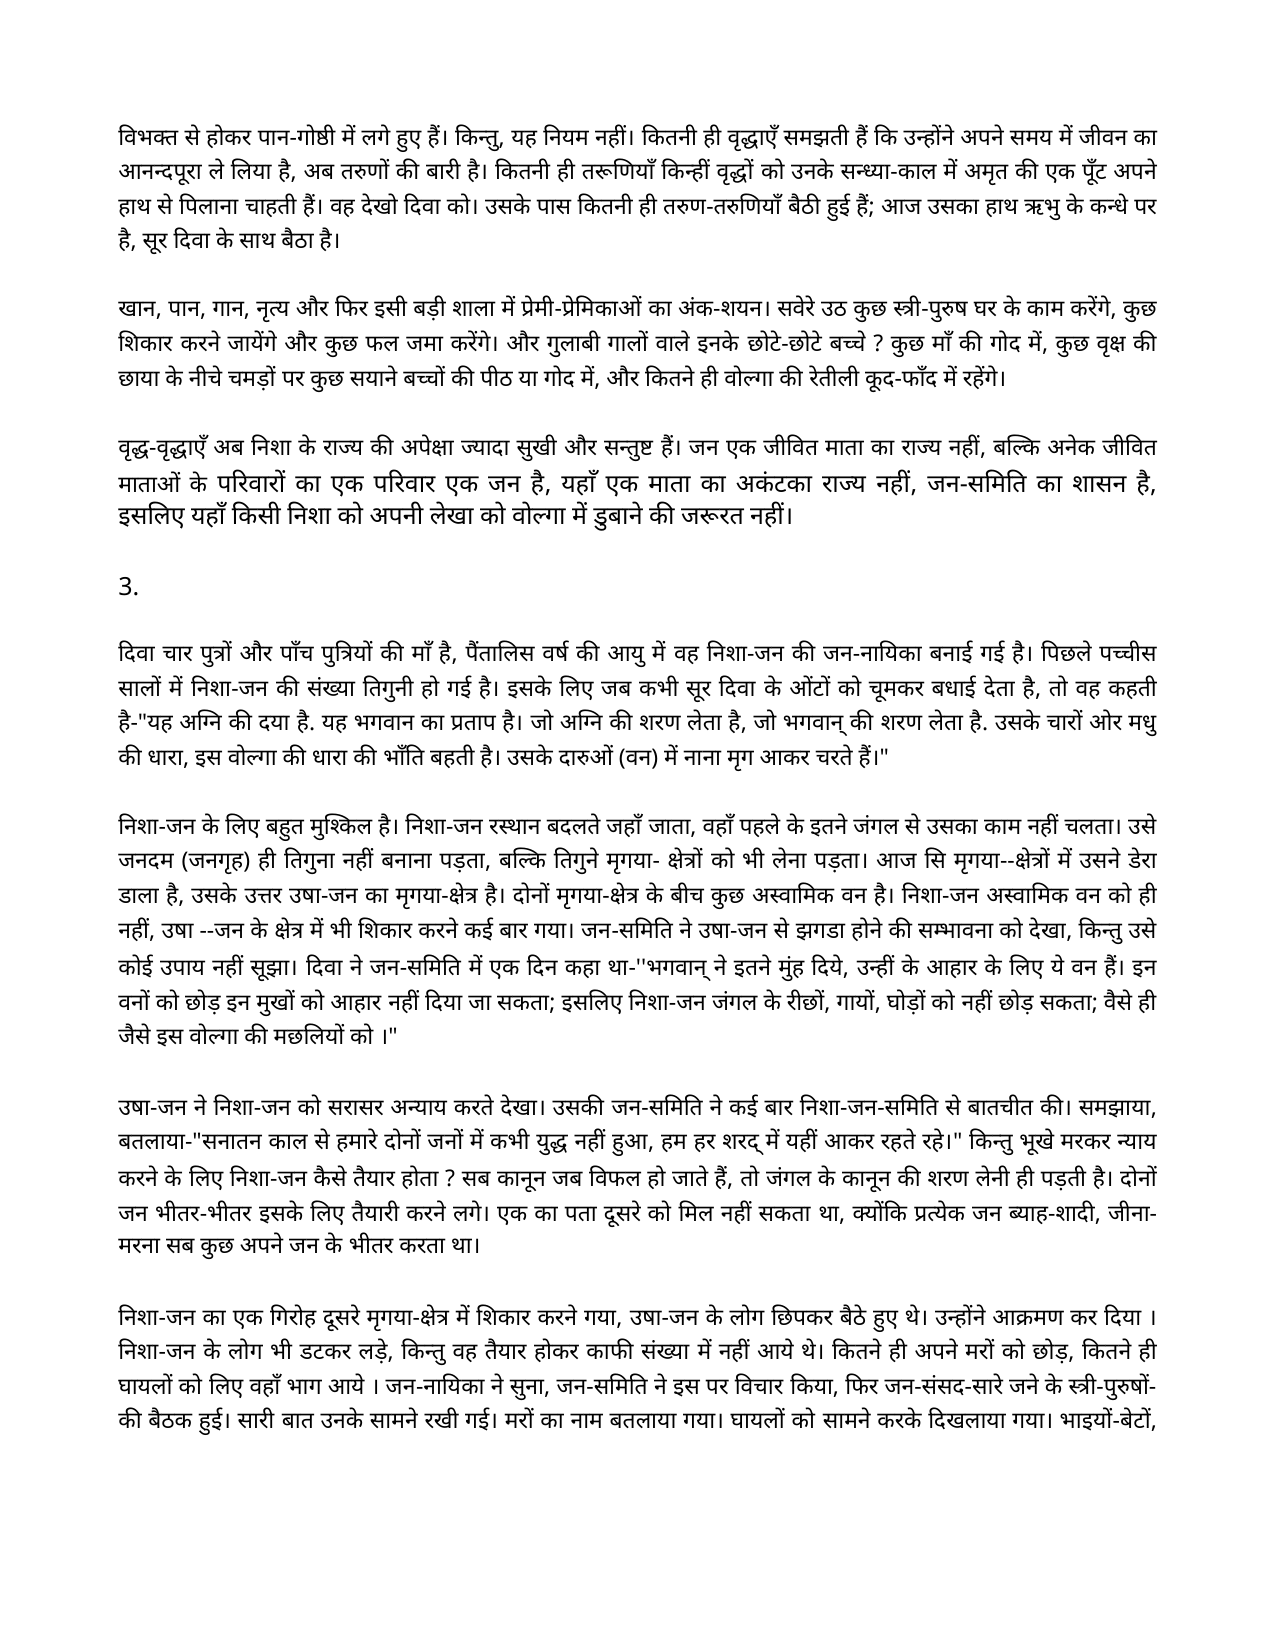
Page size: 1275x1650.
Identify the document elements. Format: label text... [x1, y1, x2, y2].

text दिवा चार पुत्रों और पाँच पुत्रियों की माँ है, पैंतालिस वर्ष की आयु में वह निशा-जन की जन-नायिका बनाई गई है। पिछले पच्चीस सालों में निशा-जन की संख्या तिगुनी हो गई है। इसके लिए जब कभी सूर दिवा के ओंटों को चूमकर बधाई देता है, तो वह कहती है-"यह अग्नि की दया है. यह भगवान का प्रताप है। जो अग्नि की शरण लेता है, जो भगवान् की शरण लेता है. उसके चारों ओर मधु की धारा, इस वोल्गा की धारा की भाँति बहती है। उसके दारुओं (वन) में नाना मृग आकर चरते हैं।" [118, 637, 1157, 776]
text निशा-जन का एक गिरोह दूसरे मृगया-क्षेत्र में शिकार करने गया, उषा-जन के लोग छिपकर बैठे हुए थे। उन्होंने आक्रमण कर दिया । निशा-जन के लोग भी डटकर लड़े, किन्तु वह तैयार होकर काफी संख्या में नहीं आये थे। कितने ही अपने मरों को छोड़, कितने ही घायलों को लिए वहाँ भाग आये । जन-नायिका ने सुना, जन-समिति ने इस पर विचार किया, फिर जन-संसद-सारे जने के स्त्री-पुरुषों-की बैठक हुई। सारी बात उनके सामने रखी गई। मरों का नाम बतलाया गया। घायलों को सामने करके दिखलाया गया। भाइयों-बेटों, [118, 1298, 1157, 1439]
text विभक्त से होकर पान-गोष्ठी में लगे हुए हैं। किन्तु, यह नियम नहीं। कितनी ही वृद्धाएँ समझती हैं कि उन्होंने अपने समय में जीवन का आनन्दपूरा ले लिया है, अब तरुणों की बारी है। कितनी ही तरूणियाँ किन्हीं वृद्धों को उनके सन्ध्या-काल में अमृत की एक पूँट अपने हाथ से पिलाना चाहती हैं। वह देखो दिवा को। उसके पास कितनी ही तरुण-तरुणियाँ बैठी हुई हैं; आज उसका हाथ ऋभु के कन्धे पर है, सूर दिवा के साथ बैठा है। [118, 118, 1157, 258]
text उषा-जन ने निशा-जन को सरासर अन्याय करते देखा। उसकी जन-समिति ने कई बार निशा-जन-समिति से बातचीत की। समझाया, बतलाया-"सनातन काल से हमारे दोनों जनों में कभी युद्ध नहीं हुआ, हम हर शरद् में यहीं आकर रहते रहे।" किन्तु भूखे मरकर न्याय करने के लिए निशा-जन कैसे तैयार होता ? सब कानून जब विफल हो जाते हैं, तो जंगल के कानून की शरण लेनी ही पड़ती है। दोनों जन भीतर-भीतर इसके लिए तैयारी करने लगे। एक का पता दूसरे को मिल नहीं सकता था, क्योंकि प्रत्येक जन ब्याह-शादी, जीना-मरना सब कुछ अपने जन के भीतर करता था। [118, 1088, 1157, 1264]
text वृद्ध-वृद्धाएँ अब निशा के राज्य की अपेक्षा ज्यादा सुखी और सन्तुष्ट हैं। जन एक जीवित माता का राज्य नहीं, बल्कि अनेक जीवित माताओं के परिवारों का एक परिवार एक जन है, यहाँ एक माता का अकंटका राज्य नहीं, जन-समिति का शासन है, इसलिए यहाँ किसी निशा को अपनी लेखा को वोल्गा में डुबाने की जरूरत नहीं। [118, 431, 1157, 535]
text खान, पान, गान, नृत्य और फिर इसी बड़ी शाला में प्रेमी-प्रेमिकाओं का अंक-शयन। सवेरे उठ कुछ स्त्री-पुरुष घर के काम करेंगे, कुछ शिकार करने जायेंगे और कुछ फल जमा करेंगे। और गुलाबी गालों वाले इनके छोटे-छोटे बच्चे ? कुछ माँ की गोद में, कुछ वृक्ष की छाया के नीचे चमड़ों पर कुछ सयाने बच्चों की पीठ या गोद में, और कितने ही वोल्गा की रेतीली कूद-फाँद में रहेंगे। [118, 292, 1157, 396]
text निशा-जन के लिए बहुत मुश्किल है। निशा-जन रस्थान बदलते जहाँ जाता, वहाँ पहले के इतने जंगल से उसका काम नहीं चलता। उसे जनदम (जनगृह) ही तिगुना नहीं बनाना पड़ता, बल्कि तिगुने मृगया- क्षेत्रों को भी लेना पड़ता। आज सि मृगया--क्षेत्रों में उसने डेरा डाला है, उसके उत्तर उषा-जन का मृगया-क्षेत्र है। दोनों मृगया-क्षेत्र के बीच कुछ अस्वामिक वन है। निशा-जन अस्वामिक वन को ही नहीं, उषा --जन के क्षेत्र में भी शिकार करने कई बार गया। जन-समिति ने उषा-जन से झगडा होने की सम्भावना को देखा, किन्तु उसे कोई उपाय नहीं सूझा। दिवा ने जन-समिति में एक दिन कहा था-''भगवान् ने इतने मुंह दिये, उन्हीं के आहार के लिए ये वन हैं। इन वनों को छोड़ इन मुखों को आहार नहीं दिया जा सकता; इसलिए निशा-जन जंगल के रीछों, गायों, घोड़ों को नहीं छोड़ सकता; वैसे ही जैसे इस वोल्गा की मछलियों को ।" [118, 810, 1157, 1054]
text 3. [118, 569, 1157, 603]
